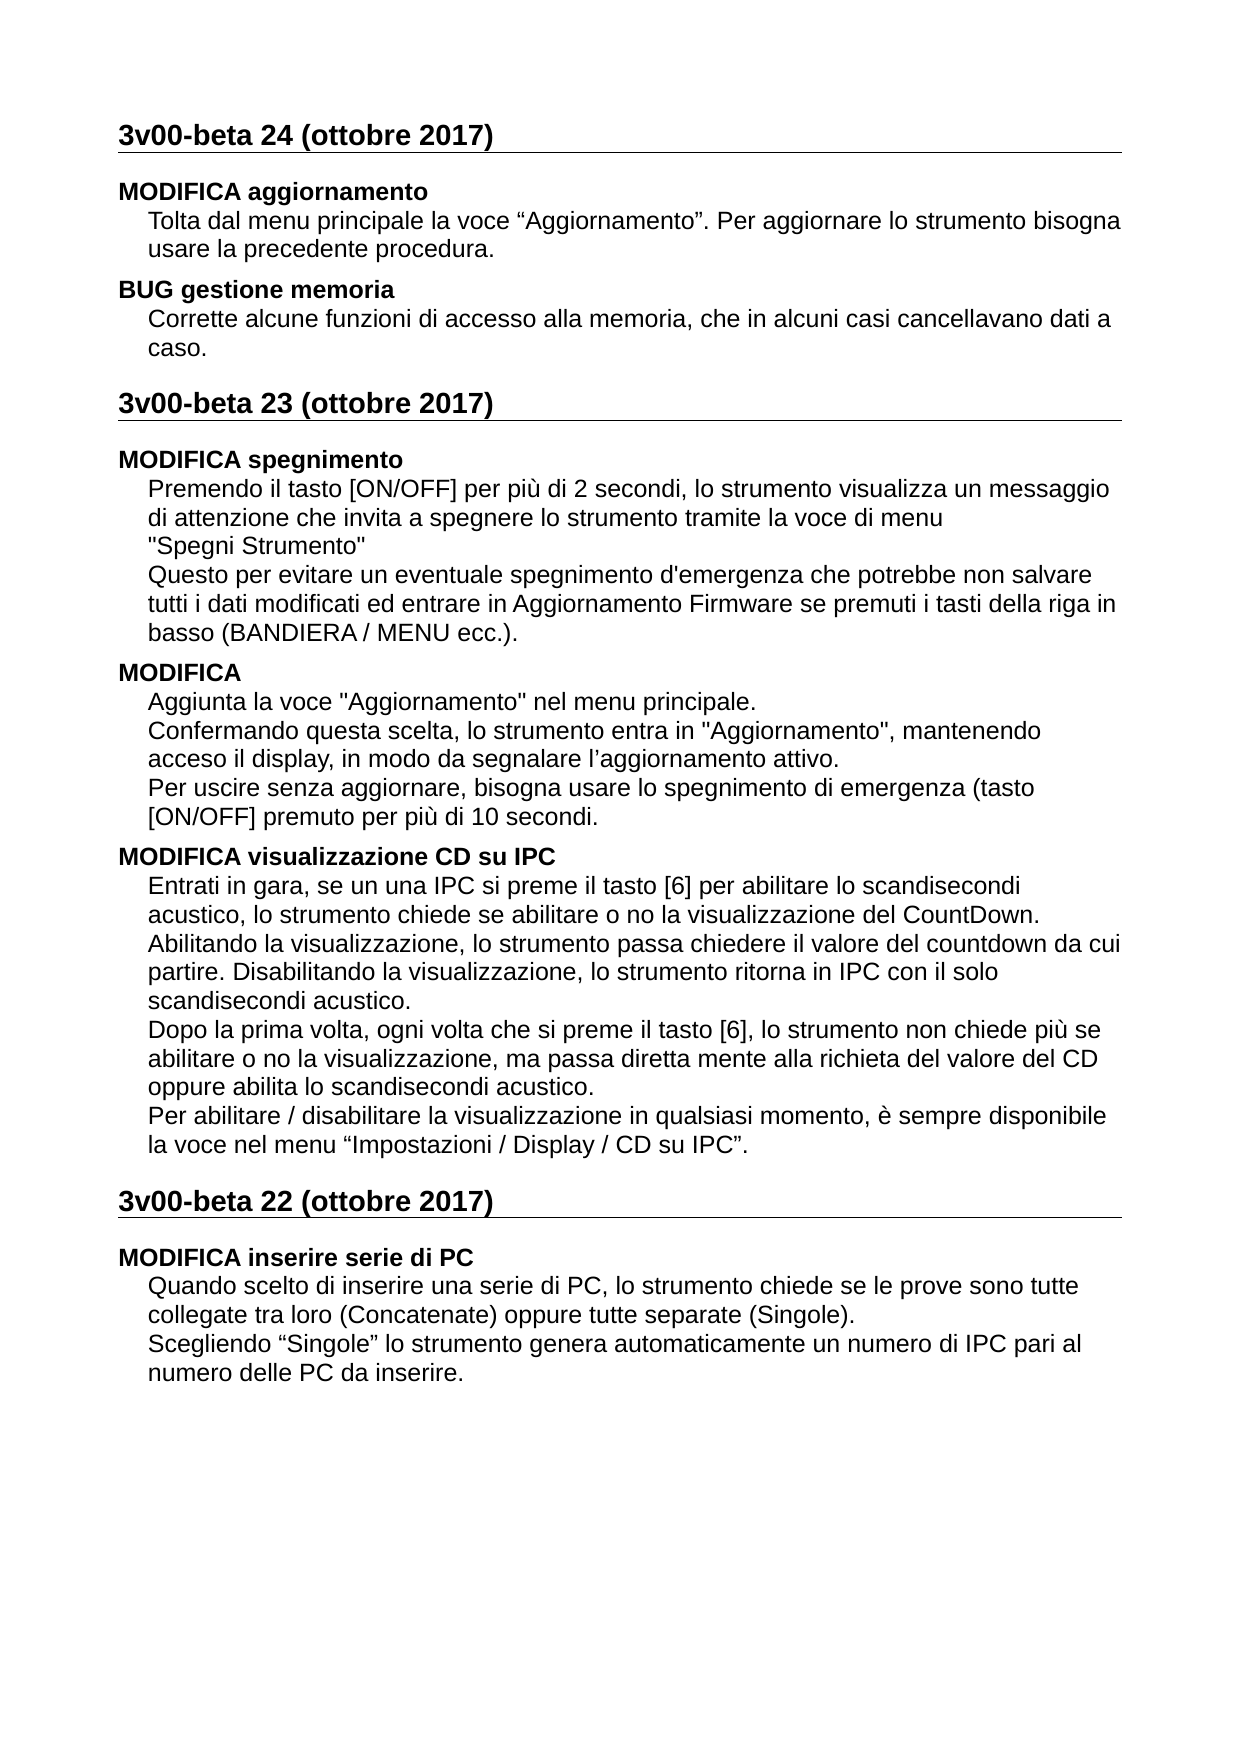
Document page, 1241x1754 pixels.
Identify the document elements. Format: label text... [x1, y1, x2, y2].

text MODIFICA visualizzazione CD su IPC [118, 842, 1122, 871]
text MODIFICA aggiornamento [118, 177, 1122, 206]
subtitle 3v00-beta 24 (ottobre 2017) [118, 118, 1122, 152]
text Entrati in gara, se un una IPC si preme il tasto [6] per abilitare lo scandisecondi acustico, lo strumento chiede se abilitare o no la visualizzazione del CountDown. Abilitando la visualizzazione, lo strumento passa chiedere il valore del countdown da cui partire. Disabilitando la visualizzazione, lo strumento ritorna in IPC con il solo scandisecondi acustico. Dopo la prima volta, ogni volta che si preme il tasto [6], lo strumento non chiede più se abilitare o no la visualizzazione, ma passa diretta mente alla richieta del valore del CD oppure abilita lo scandisecondi acustico. Per abilitare / disabilitare la visualizzazione in qualsiasi momento, è sempre disponibile la voce nel menu “Impostazioni / Display / CD su IPC”. [148, 871, 1122, 1159]
text Quando scelto di inserire una serie di PC, lo strumento chiede se le prove sono tutte collegate tra loro (Concatenate) oppure tutte separate (Singole). Scegliendo “Singole” lo strumento genera automaticamente un numero di IPC pari al numero delle PC da inserire. [148, 1271, 1122, 1386]
text Tolta dal menu principale la voce “Aggiornamento”. Per aggiornare lo strumento bisogna usare la precedente procedura. [148, 206, 1122, 263]
text MODIFICA [118, 658, 1122, 687]
text MODIFICA spegnimento [118, 445, 1122, 474]
text Premendo il tasto [ON/OFF] per più di 2 secondi, lo strumento visualizza un messaggio di attenzione che invita a spegnere lo strumento tramite la voce di menu "Spegni Strumento" Questo per evitare un eventuale spegnimento d'emergenza che potrebbe non salvare tutti i dati modificati ed entrare in Aggiornamento Firmware se premuti i tasti della riga in basso (BANDIERA / MENU ecc.). [148, 474, 1122, 646]
text BUG gestione memoria [118, 275, 1122, 304]
subtitle 3v00-beta 23 (ottobre 2017) [118, 386, 1122, 420]
text MODIFICA inserire serie di PC [118, 1242, 1122, 1271]
subtitle 3v00-beta 22 (ottobre 2017) [118, 1184, 1122, 1217]
text Corrette alcune funzioni di accesso alla memoria, che in alcuni casi cancellavano dati a caso. [148, 304, 1122, 361]
text Aggiunta la voce "Aggiornamento" nel menu principale. Confermando questa scelta, lo strumento entra in "Aggiornamento", mantenendo acceso il display, in modo da segnalare l’aggiornamento attivo. Per uscire senza aggiornare, bisogna usare lo spegnimento di emergenza (tasto [ON/OFF] premuto per più di 10 secondi. [148, 687, 1122, 831]
